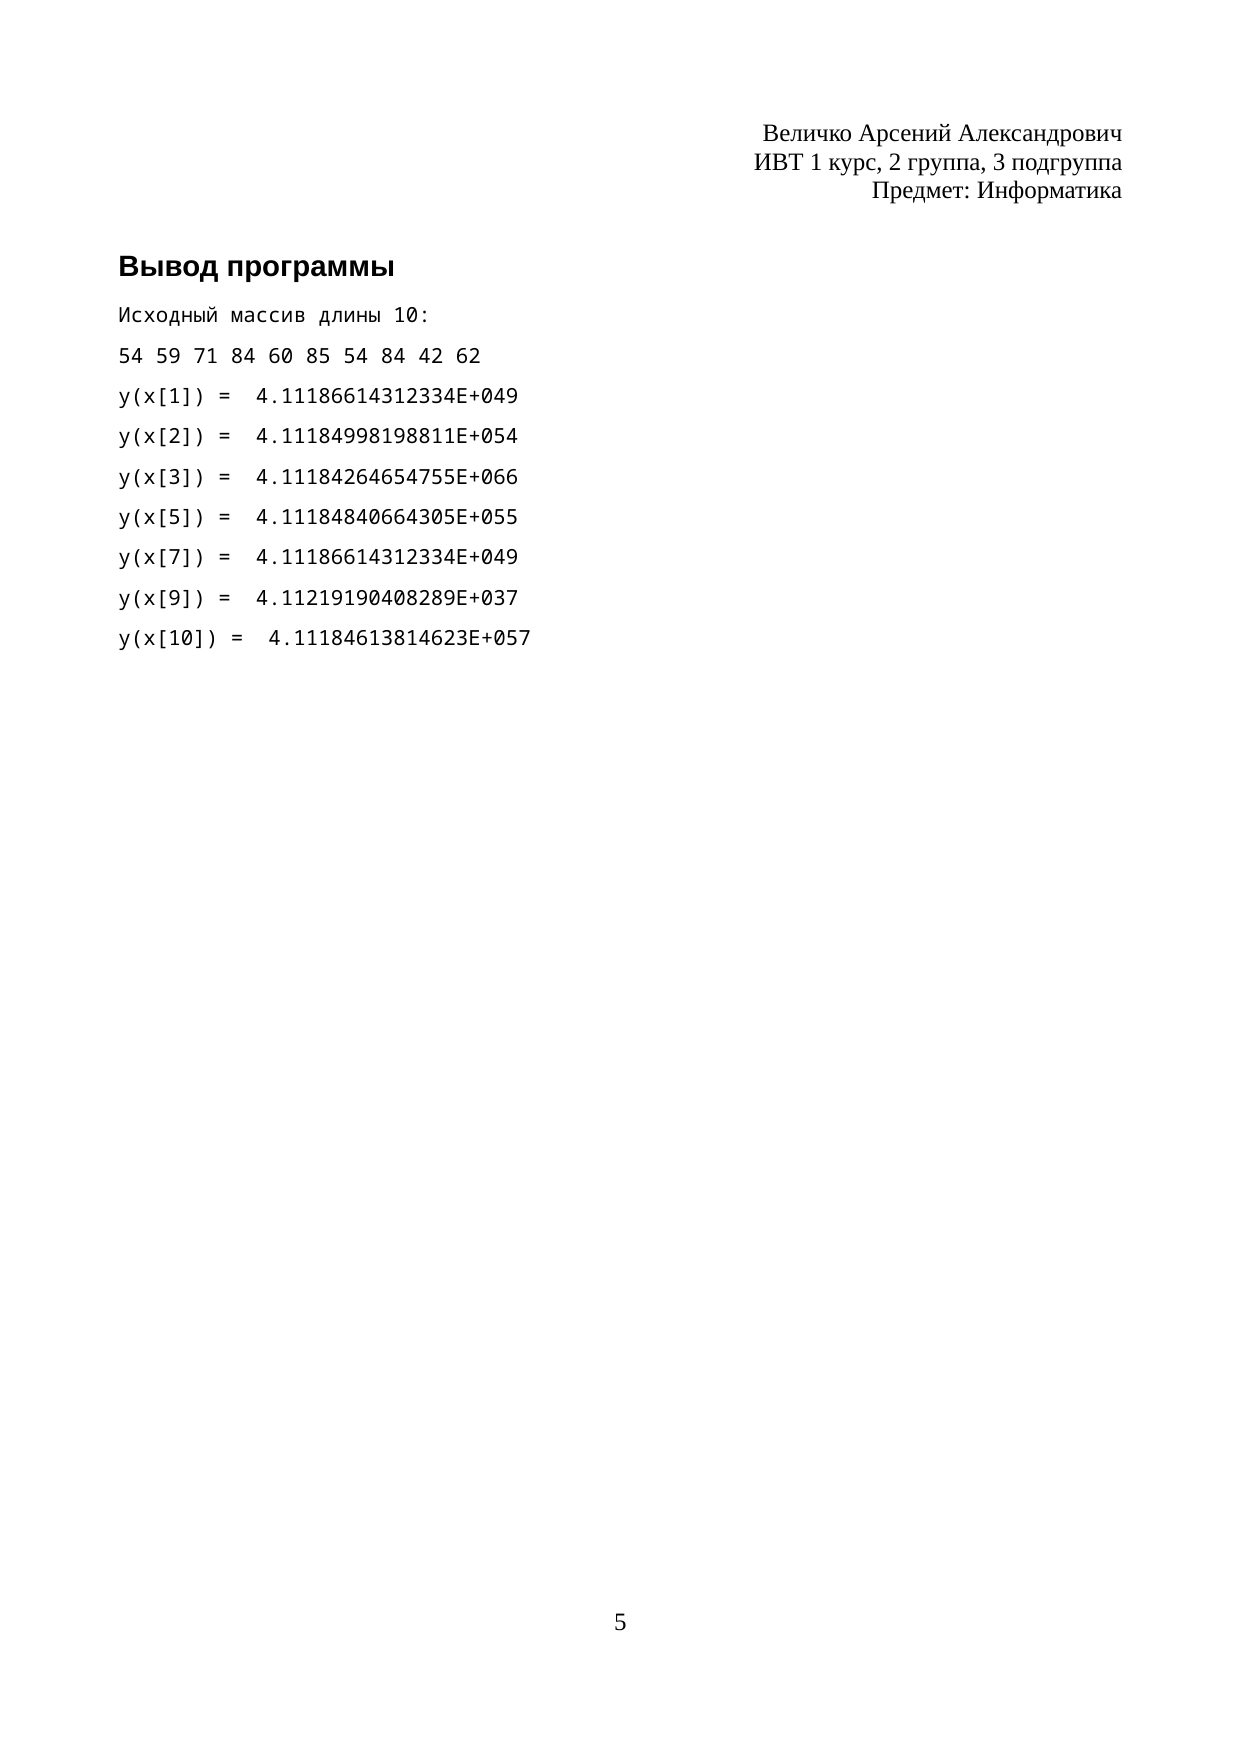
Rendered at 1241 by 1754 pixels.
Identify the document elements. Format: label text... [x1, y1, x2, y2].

text y(x[9]) = 4.11219190408289E+037 [118, 583, 1122, 611]
text y(x[3]) = 4.11184264654755E+066 [118, 462, 1122, 490]
text y(x[1]) = 4.11186614312334E+049 [118, 381, 1122, 410]
text y(x[2]) = 4.11184998198811E+054 [118, 422, 1122, 450]
text y(x[7]) = 4.11186614312334E+049 [118, 542, 1122, 571]
text Исходный массив длины 10: [118, 301, 1122, 329]
text y(x[10]) = 4.11184613814623E+057 [118, 623, 1122, 652]
text 54 59 71 84 60 85 54 84 42 62 [118, 341, 1122, 369]
text y(x[5]) = 4.11184840664305E+055 [118, 502, 1122, 531]
subtitle Вывод программы [118, 248, 1122, 282]
